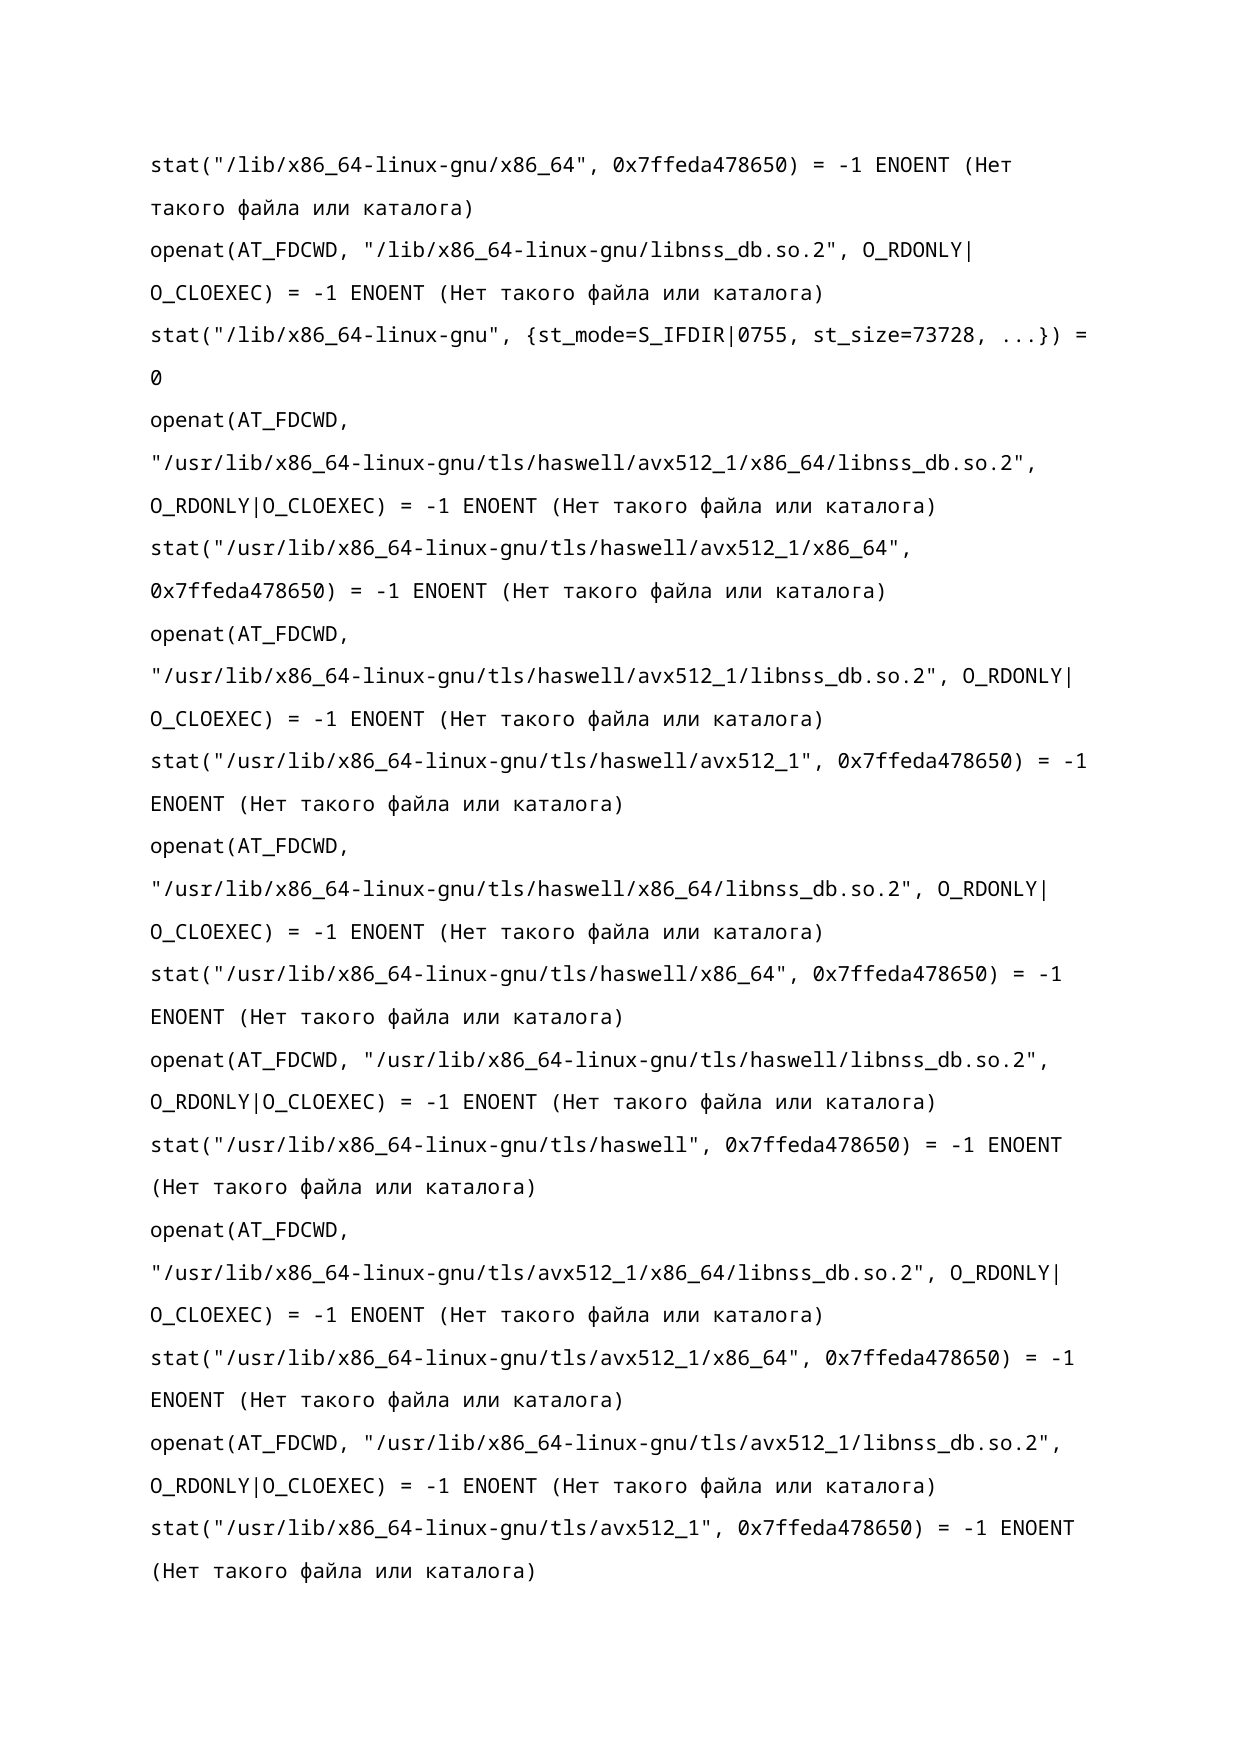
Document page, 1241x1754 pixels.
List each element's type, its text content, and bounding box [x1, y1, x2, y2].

text stat("/usr/lib/x86_64-linux-gnu/tls/haswell/avx512_1", 0x7ffeda478650) = -1 ENOENT (Нет такого файла или каталога) [150, 746, 1090, 817]
text openat(AT_FDCWD, "/usr/lib/x86_64-linux-gnu/tls/avx512_1/x86_64/libnss_db.so.2", O_RDONLY|O_CLOEXEC) = -1 ENOENT (Нет такого файла или каталога) [150, 1215, 1090, 1329]
text openat(AT_FDCWD, "/usr/lib/x86_64-linux-gnu/tls/haswell/libnss_db.so.2", O_RDONLY|O_CLOEXEC) = -1 ENOENT (Нет такого файла или каталога) [150, 1045, 1090, 1116]
text openat(AT_FDCWD, "/usr/lib/x86_64-linux-gnu/tls/avx512_1/libnss_db.so.2", O_RDONLY|O_CLOEXEC) = -1 ENOENT (Нет такого файла или каталога) [150, 1428, 1090, 1499]
text openat(AT_FDCWD, "/lib/x86_64-linux-gnu/libnss_db.so.2", O_RDONLY|O_CLOEXEC) = -1 ENOENT (Нет такого файла или каталога) [150, 235, 1090, 306]
text openat(AT_FDCWD, "/usr/lib/x86_64-linux-gnu/tls/haswell/x86_64/libnss_db.so.2", O_RDONLY|O_CLOEXEC) = -1 ENOENT (Нет такого файла или каталога) [150, 832, 1090, 945]
text openat(AT_FDCWD, "/usr/lib/x86_64-linux-gnu/tls/haswell/avx512_1/x86_64/libnss_db.so.2", O_RDONLY|O_CLOEXEC) = -1 ENOENT (Нет такого файла или каталога) [150, 406, 1090, 519]
text stat("/usr/lib/x86_64-linux-gnu/tls/haswell/avx512_1/x86_64", 0x7ffeda478650) = -1 ENOENT (Нет такого файла или каталога) [150, 533, 1090, 604]
text stat("/usr/lib/x86_64-linux-gnu/tls/haswell/x86_64", 0x7ffeda478650) = -1 ENOENT (Нет такого файла или каталога) [150, 959, 1090, 1031]
text stat("/usr/lib/x86_64-linux-gnu/tls/avx512_1/x86_64", 0x7ffeda478650) = -1 ENOENT (Нет такого файла или каталога) [150, 1343, 1090, 1414]
text stat("/usr/lib/x86_64-linux-gnu/tls/haswell", 0x7ffeda478650) = -1 ENOENT (Нет такого файла или каталога) [150, 1130, 1090, 1201]
text stat("/lib/x86_64-linux-gnu/x86_64", 0x7ffeda478650) = -1 ENOENT (Нет такого файла или каталога) [150, 150, 1090, 221]
text stat("/usr/lib/x86_64-linux-gnu/tls/avx512_1", 0x7ffeda478650) = -1 ENOENT (Нет такого файла или каталога) [150, 1513, 1090, 1584]
text stat("/lib/x86_64-linux-gnu", {st_mode=S_IFDIR|0755, st_size=73728, ...}) = 0 [150, 320, 1090, 391]
text openat(AT_FDCWD, "/usr/lib/x86_64-linux-gnu/tls/haswell/avx512_1/libnss_db.so.2", O_RDONLY|O_CLOEXEC) = -1 ENOENT (Нет такого файла или каталога) [150, 619, 1090, 732]
